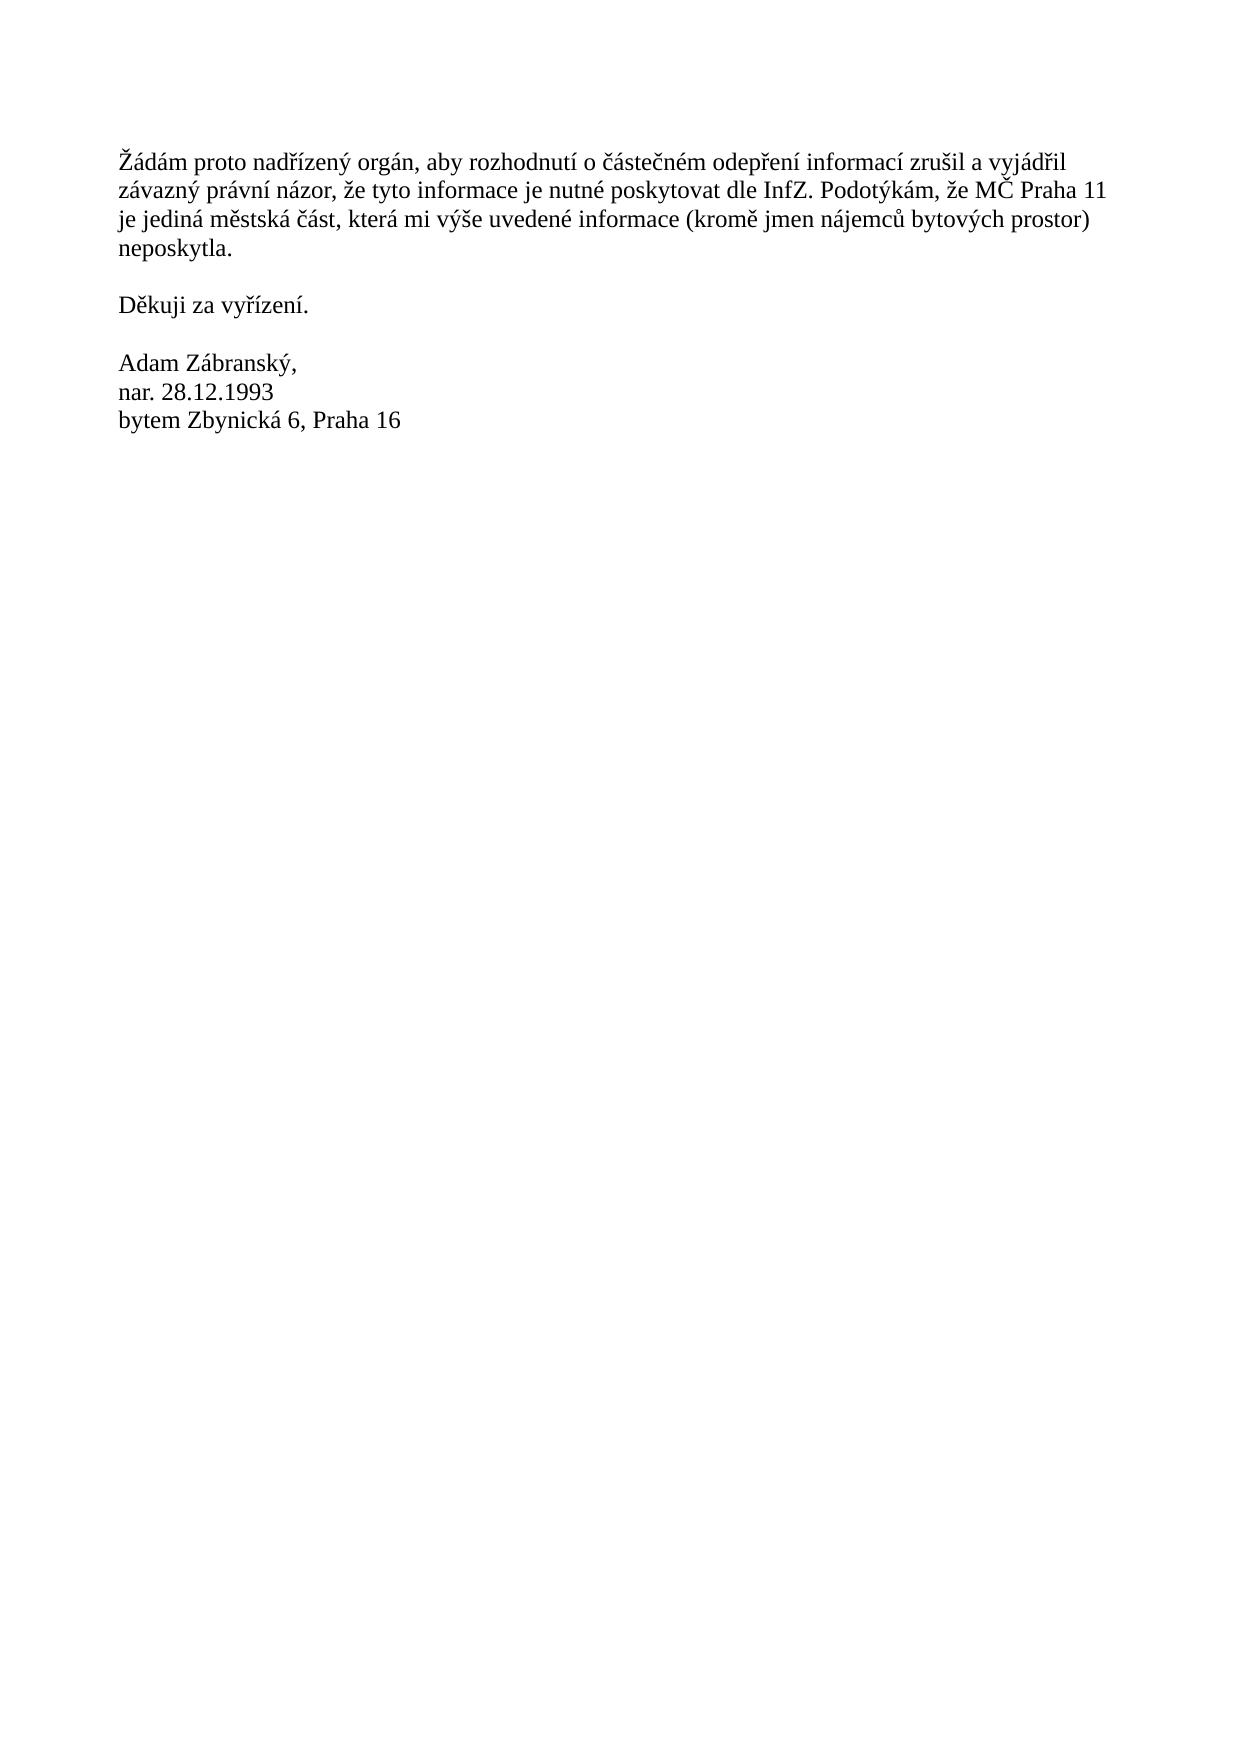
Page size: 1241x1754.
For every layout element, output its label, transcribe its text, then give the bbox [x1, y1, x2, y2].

text Žádám proto nadřízený orgán, aby rozhodnutí o částečném odepření informací zrušil a vyjádřil závazný právní názor, že tyto informace je nutné poskytovat dle InfZ. Podotýkám, že MČ Praha 11 je jediná městská část, která mi výše uvedené informace (kromě jmen nájemců bytových prostor) neposkytla. [118, 147, 1122, 262]
text bytem Zbynická 6, Praha 16 [118, 406, 1122, 434]
text Adam Zábranský, [118, 348, 1122, 377]
text Děkuji za vyřízení. [118, 291, 1122, 319]
text nar. 28.12.1993 [118, 377, 1122, 406]
